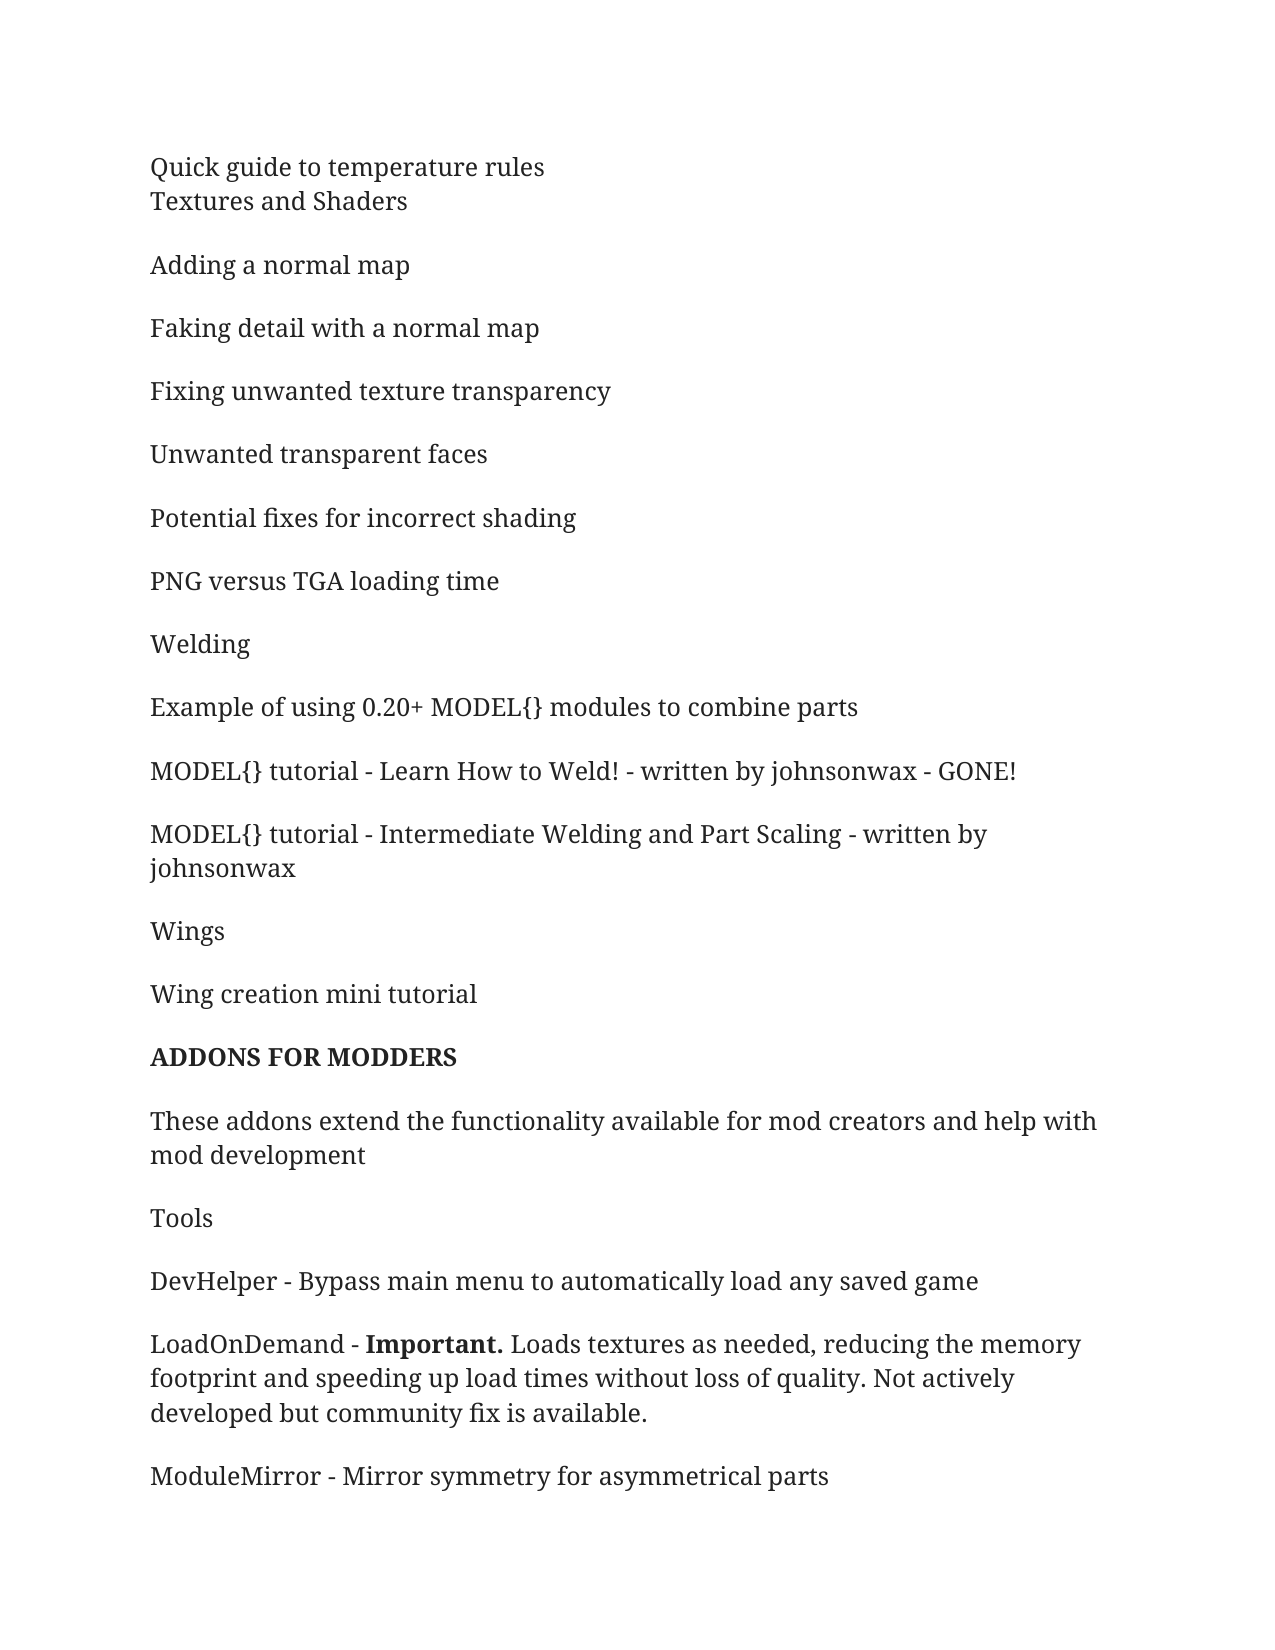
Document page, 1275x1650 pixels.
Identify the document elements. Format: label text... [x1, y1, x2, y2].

text MODEL{} tutorial - Learn How to Weld! - written by johnsonwax - GONE! [150, 753, 1125, 787]
text Welding [150, 627, 1125, 661]
text Wing creation mini tutorial [150, 977, 1125, 1011]
text Example of using 0.20+ MODEL{} modules to combine parts [150, 690, 1125, 724]
text MODEL{} tutorial - Intermediate Welding and Part Scaling - written by johnsonwax [150, 816, 1125, 884]
text Tools [150, 1201, 1125, 1235]
text LoadOnDemand - Important. Loads textures as needed, reducing the memory footprint and speeding up load times without loss of quality. Not actively developed but community fix is available. [150, 1327, 1125, 1429]
text Wings [150, 914, 1125, 948]
text DevHelper - Bypass main menu to automatically load any saved game [150, 1264, 1125, 1298]
text Faking detail with a normal map [150, 311, 1125, 344]
text Textures and Shaders [150, 184, 1125, 218]
text Adding a normal map [150, 247, 1125, 281]
text Fixing unwanted texture transparency [150, 374, 1125, 408]
text These addons extend the functionality available for mod creators and help with mod development [150, 1103, 1125, 1171]
text Unwanted transparent faces [150, 437, 1125, 471]
text Potential fixes for incorrect shading [150, 500, 1125, 534]
text ADDONS FOR MODDERS [150, 1040, 1125, 1074]
text Quick guide to temperature rules [150, 150, 1125, 184]
text PNG versus TGA loading time [150, 563, 1125, 597]
text ModuleMirror - Mirror symmetry for asymmetrical parts [150, 1458, 1125, 1492]
